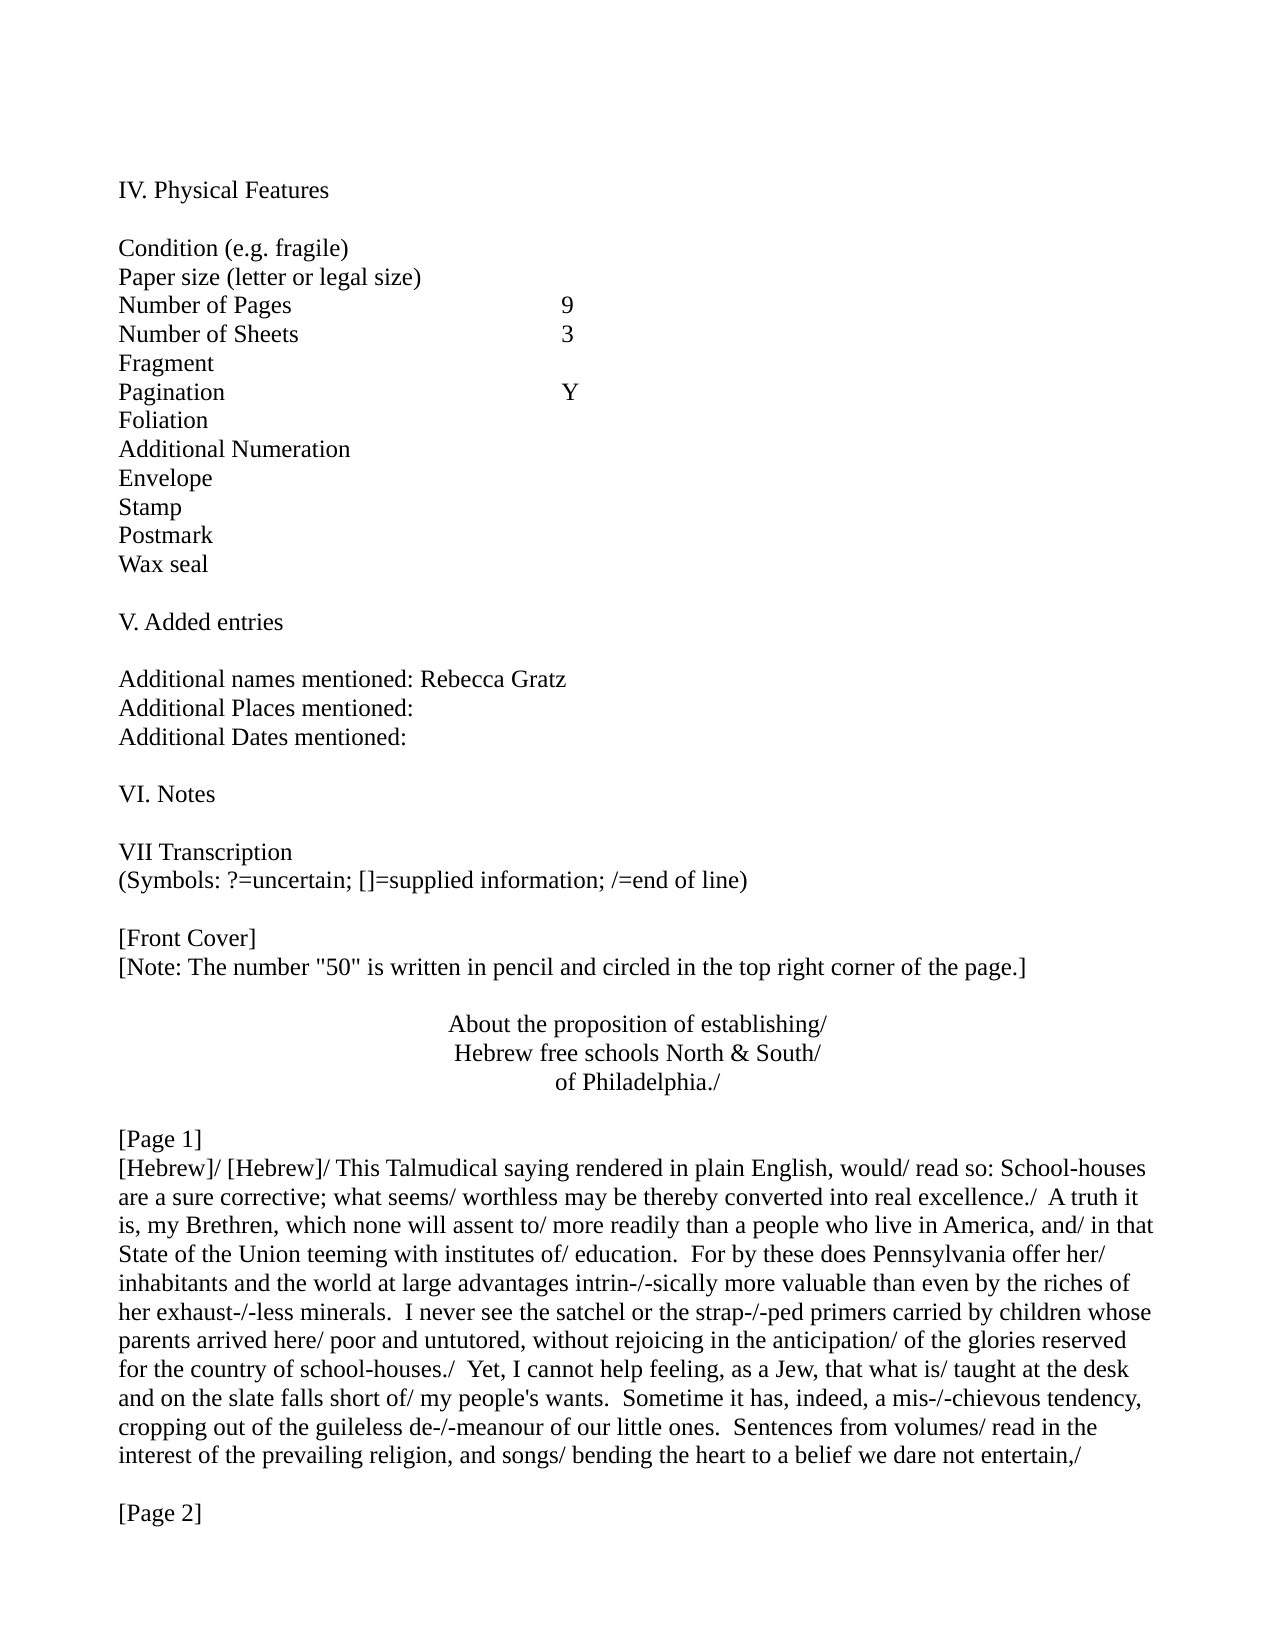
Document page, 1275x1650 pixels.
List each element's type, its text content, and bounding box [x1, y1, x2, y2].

text Fragment [118, 348, 1157, 377]
text Pagination Y [118, 377, 1157, 406]
text Foliation [118, 406, 1157, 434]
text VII Transcription [118, 837, 1157, 866]
text Additional Numeration [118, 434, 1157, 463]
text Wax seal [118, 549, 1157, 578]
text (Symbols: ?=uncertain; []=supplied information; /=end of line) [118, 866, 1157, 894]
text Paper size (letter or legal size) [118, 262, 1157, 291]
text V. Added entries [118, 607, 1157, 636]
text [Page 1] [118, 1124, 1157, 1153]
text Number of Sheets 3 [118, 319, 1157, 348]
text Envelope [118, 463, 1157, 492]
text Hebrew free schools North & South/ [118, 1038, 1157, 1067]
text VI. Notes [118, 779, 1157, 808]
text IV. Physical Features [118, 176, 1157, 204]
text [Note: The number "50" is written in pencil and circled in the top right corner of the page.] [118, 952, 1157, 981]
text Postma rk [118, 521, 1157, 549]
text [Page 2] [118, 1498, 1157, 1527]
text [Front Cover] [118, 923, 1157, 952]
text Number of Pages 9 [118, 291, 1157, 319]
text Additional names mentioned: Rebecca Gratz [118, 664, 1157, 693]
text About the proposition of establishing/ [118, 1009, 1157, 1038]
text Additional Places mentioned: [118, 693, 1157, 722]
text [Hebrew]/ [Hebrew]/ This Talmudical saying rendered in plain English, would/ read so: School-houses are a sure corrective; what seems/ worthless may be thereby converted into real excellence./ A truth it is, my Brethren, which none will assent to/ more readily than a people who live in America, and/ in that State of the Union teeming with institutes of/ education. For by these does Pennsylvania offer her/ inhabitants and the world at large advantages intrin-/-sically more valuable than even by the riches of her exhaust-/-less minerals. I never see the satchel or the strap-/-ped primers carried by children whose parents arrived here/ poor and untutored, without rejoicing in the anticipation/ of the glories reserved for the country of school-houses./ Yet, I cannot help feeling, as a Jew, that what is/ taught at the desk and on the slate falls short of/ my people's wants. Sometime it has, indeed, a mis-/-chievous tendency, cropping out of the guileless de-/-meanour of our little ones. Sentences from volumes/ read in the interest of the prevailing religion, and songs/ bending the heart to a belief we dare not entertain,/ [118, 1153, 1157, 1469]
text Condition (e.g. fragile) [118, 233, 1157, 262]
text of Philadelphia./ [118, 1067, 1157, 1096]
text Stamp [118, 492, 1157, 521]
text Additional Dates mentioned: [118, 722, 1157, 751]
